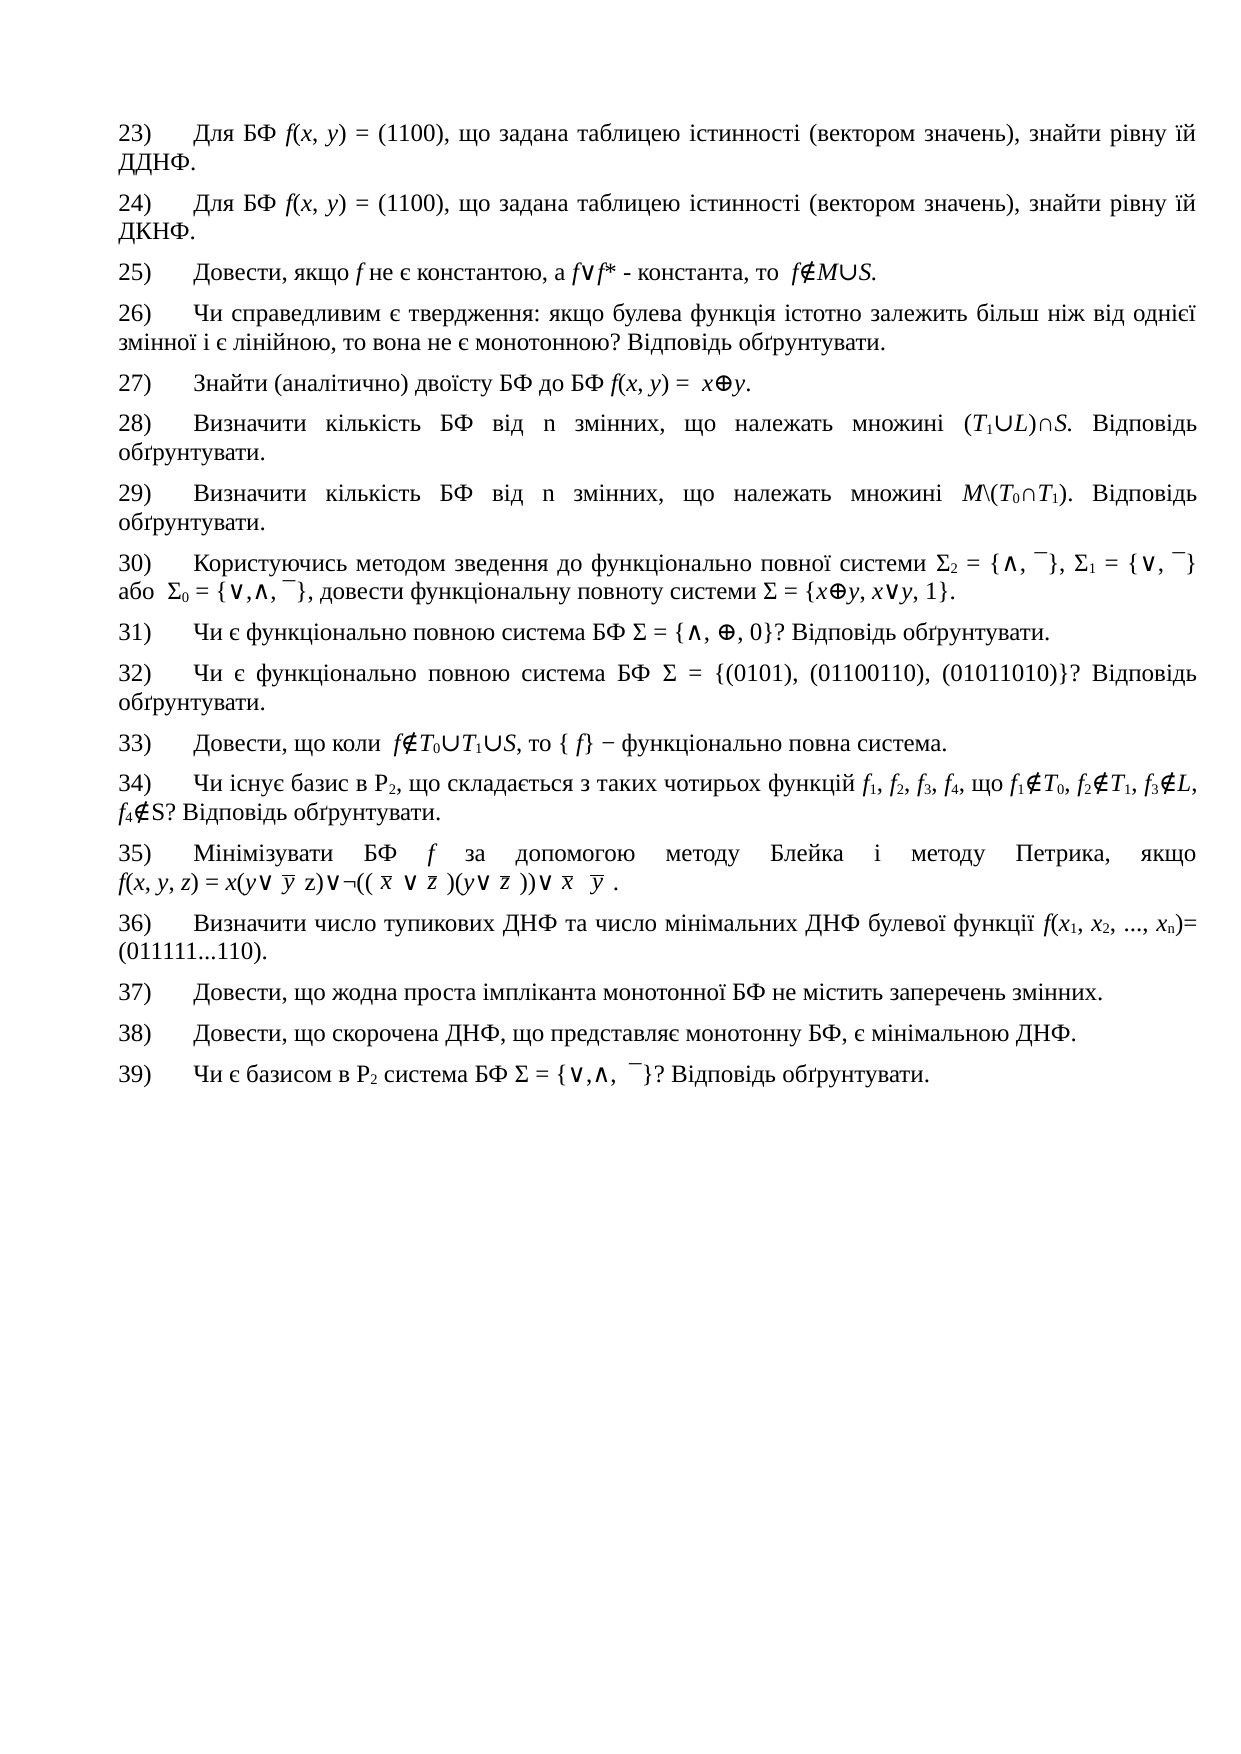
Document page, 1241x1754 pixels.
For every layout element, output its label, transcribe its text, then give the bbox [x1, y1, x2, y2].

list Довести, якщо f не є константою, а f∨f* - константа, то f∉М∪S. [118, 257, 1197, 286]
list Чи справедливим є твердження: якщо булева функція істотно залежить більш ніж від однієї змінної і є лінійною, то вона не є монотонною? Відповідь обґрунтувати. [118, 298, 1197, 356]
list Чи є функціонально повною система БФ Σ = {(0101), (01100110), (01011010)}? Відповідь обґрунтувати. [118, 658, 1197, 716]
list Користуючись методом зведення до функціонально повної системи Σ2 = {∧, ¯}, Σ1 = {∨, ¯} або Σ0 = {∨,∧, ¯}, довести функціональну повноту системи Σ = {х⊕у, х∨у, 1}. [118, 548, 1197, 605]
list Знайти (аналітично) двоїсту БФ до БФ f(x, y) = x⊕у. [118, 368, 1197, 396]
list Чи є базисом в Р2 система БФ Σ = {∨,∧, ¯}? Відповідь обґрунтувати. [118, 1059, 1197, 1088]
list Для БФ f(x, y) = (1100), що задана таблицею істинності (вектором значень), знайти рівну їй ДКНФ. [118, 188, 1197, 245]
list Для БФ f(x, y) = (1100), що задана таблицею істинності (вектором значень), знайти рівну їй ДДНФ. [118, 118, 1197, 176]
list Визначити кількість БФ від n змінних, що належать множині (Т1∪L)∩S. Відповідь обґрунтувати. [118, 408, 1197, 466]
list Довести, що коли f∉Т0∪Т1∪S, то { f} − функціонально повна система. [118, 728, 1197, 756]
list Чи є функціонально повною система БФ Σ = {∧, ⊕, 0}? Відповідь обґрунтувати. [118, 617, 1197, 646]
list Визначити кількість БФ від n змінних, що належать множині М\(Т0∩Т1). Відповідь обґрунтувати. [118, 478, 1197, 536]
list Довести, що жодна проста імпліканта монотонної БФ не містить заперечень змінних. [118, 977, 1197, 1006]
list Визначити число тупикових ДНФ та число мінімальних ДНФ булевої функції f(х1, х2, ..., хn)= (011111...110). [118, 908, 1197, 965]
list Мінімізувати БФ f за допомогою методу Блейка і методу Петрика, якщо f(x, y, z) = x(у∨z)∨¬((∨)(у∨))∨. [118, 838, 1197, 896]
list Довести, що скорочена ДНФ, що представляє монотонну БФ, є мінімальною ДНФ. [118, 1018, 1197, 1047]
list Чи існує базис в P2, що складається з таких чотирьох функцій f1, f2, f3, f4, що f1∉Т0, f2∉Т1, f3∉L, f4∉S? Відповідь обґрунтувати. [118, 768, 1197, 826]
